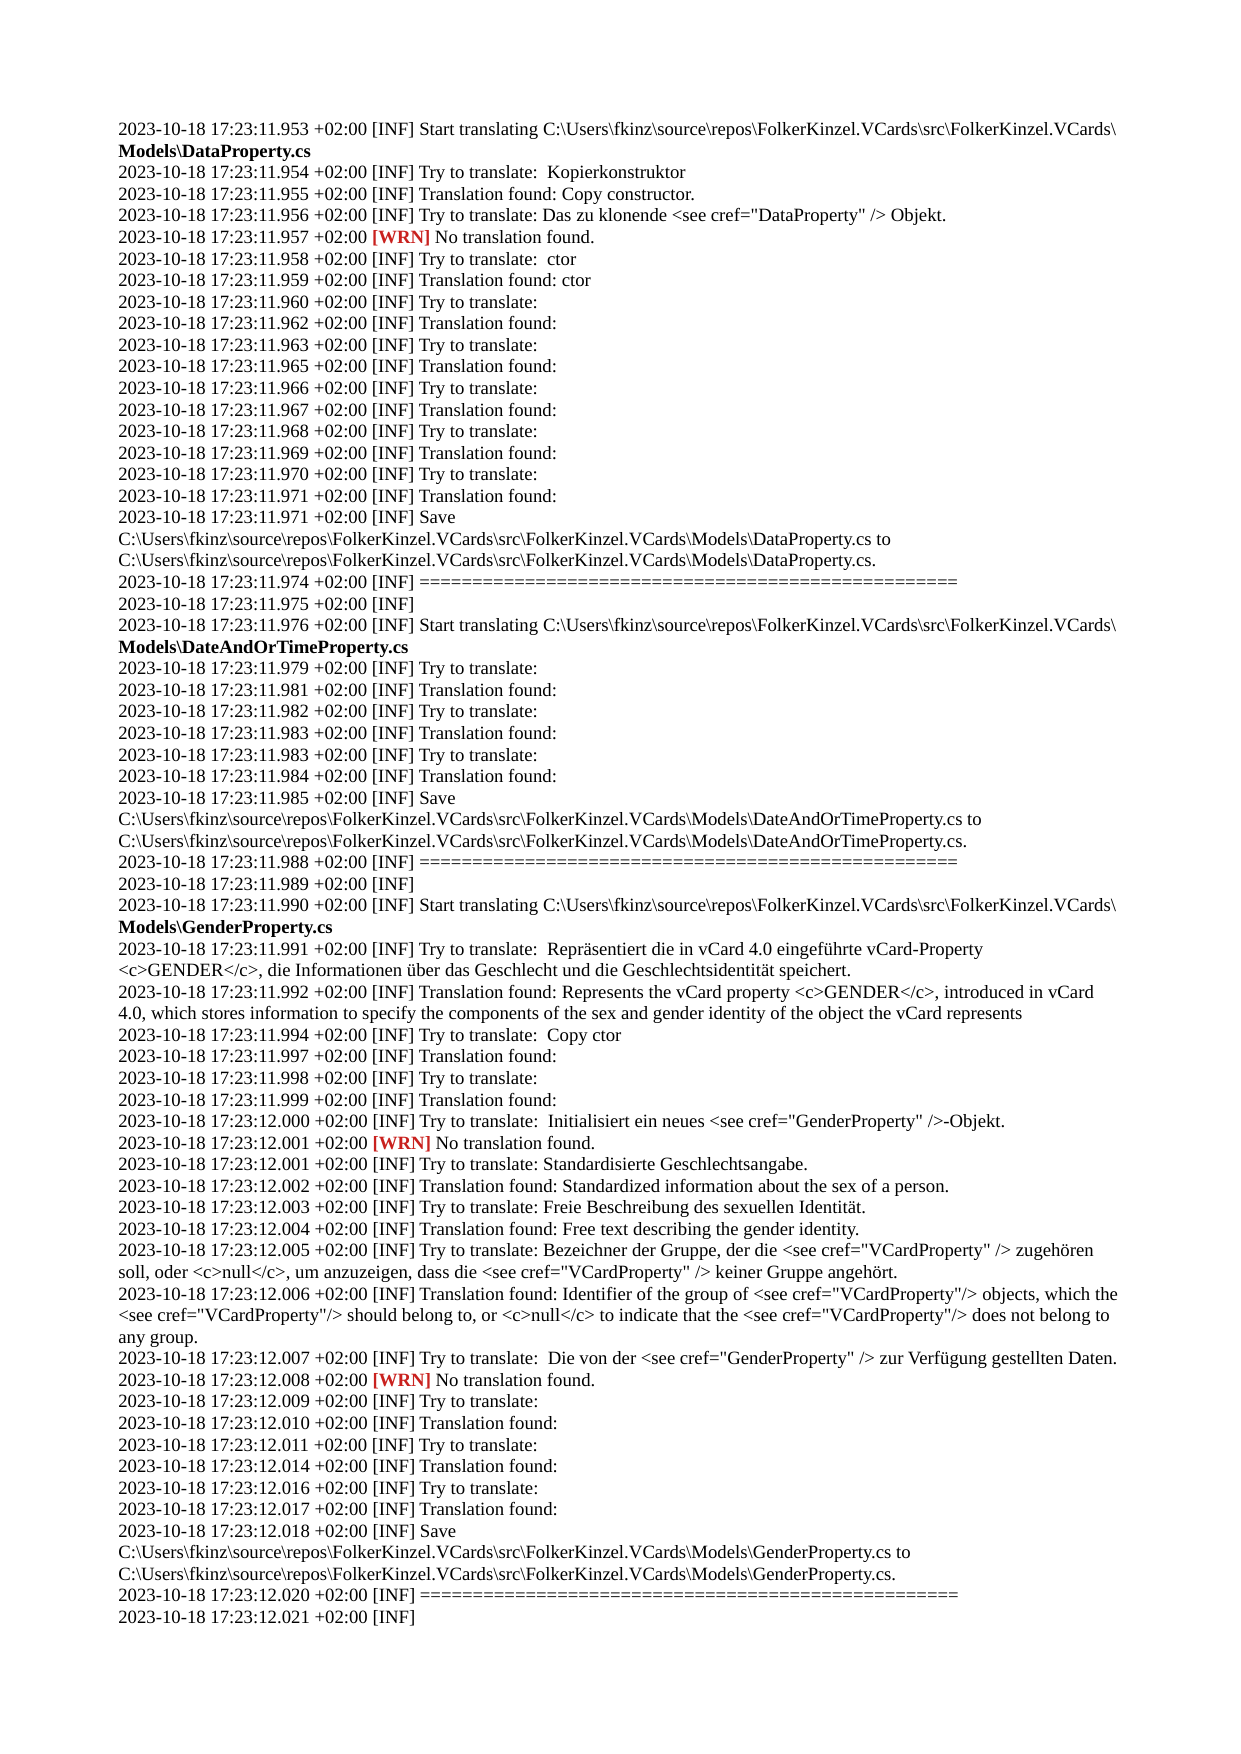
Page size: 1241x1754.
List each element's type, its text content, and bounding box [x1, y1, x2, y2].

text 2023-10-18 17:23:11.989 +02:00 [INF] [118, 873, 1122, 894]
text 2023-10-18 17:23:12.021 +02:00 [INF] [118, 1606, 1122, 1627]
text 2023-10-18 17:23:12.011 +02:00 [INF] Try to translate: [118, 1433, 1122, 1455]
text 2023-10-18 17:23:12.003 +02:00 [INF] Try to translate: Freie Beschreibung des sexuellen Identität. [118, 1196, 1122, 1218]
text 2023-10-18 17:23:11.994 +02:00 [INF] Try to translate: Copy ctor [118, 1024, 1122, 1045]
text 2023-10-18 17:23:11.959 +02:00 [INF] Translation found: ctor [118, 269, 1122, 291]
text 2023-10-18 17:23:11.962 +02:00 [INF] Translation found: [118, 312, 1122, 334]
text 2023-10-18 17:23:11.991 +02:00 [INF] Try to translate: Repräsentiert die in vCard 4.0 eingeführte vCard-Property <c>GENDER</c>, die Informationen über das Geschlecht und die Geschlechtsidentität speichert. [118, 937, 1122, 981]
text 2023-10-18 17:23:12.002 +02:00 [INF] Translation found: Standardized information about the sex of a person. [118, 1175, 1122, 1196]
text 2023-10-18 17:23:12.010 +02:00 [INF] Translation found: [118, 1412, 1122, 1433]
text 2023-10-18 17:23:11.983 +02:00 [INF] Translation found: [118, 722, 1122, 743]
text 2023-10-18 17:23:11.981 +02:00 [INF] Translation found: [118, 679, 1122, 700]
text 2023-10-18 17:23:11.971 +02:00 [INF] Translation found: [118, 485, 1122, 506]
text 2023-10-18 17:23:11.975 +02:00 [INF] [118, 592, 1122, 614]
text 2023-10-18 17:23:11.968 +02:00 [INF] Try to translate: [118, 420, 1122, 442]
text 2023-10-18 17:23:11.984 +02:00 [INF] Translation found: [118, 765, 1122, 787]
text 2023-10-18 17:23:12.000 +02:00 [INF] Try to translate: Initialisiert ein neues <see cref="GenderProperty" />-Objekt. [118, 1110, 1122, 1132]
text 2023-10-18 17:23:12.017 +02:00 [INF] Translation found: [118, 1498, 1122, 1520]
text 2023-10-18 17:23:11.970 +02:00 [INF] Try to translate: [118, 463, 1122, 485]
text 2023-10-18 17:23:12.006 +02:00 [INF] Translation found: Identifier of the group of <see cref="VCardProperty"/> objects, which the <see cref="VCardProperty"/> should belong to, or <c>null</c> to indicate that the <see cref="VCardProperty"/> does not belong to any group. [118, 1282, 1122, 1347]
text 2023-10-18 17:23:11.969 +02:00 [INF] Translation found: [118, 442, 1122, 463]
text 2023-10-18 17:23:11.963 +02:00 [INF] Try to translate: [118, 334, 1122, 355]
text 2023-10-18 17:23:11.992 +02:00 [INF] Translation found: Represents the vCard property <c>GENDER</c>, introduced in vCard 4.0, which stores information to specify the components of the sex and gender identity of the object the vCard represents [118, 981, 1122, 1024]
text 2023-10-18 17:23:12.016 +02:00 [INF] Try to translate: [118, 1477, 1122, 1498]
text 2023-10-18 17:23:11.998 +02:00 [INF] Try to translate: [118, 1067, 1122, 1088]
text 2023-10-18 17:23:11.956 +02:00 [INF] Try to translate: Das zu klonende <see cref="DataProperty" /> Objekt. [118, 204, 1122, 226]
text 2023-10-18 17:23:12.004 +02:00 [INF] Translation found: Free text describing the gender identity. [118, 1218, 1122, 1239]
text 2023-10-18 17:23:11.954 +02:00 [INF] Try to translate: Kopierkonstruktor [118, 161, 1122, 183]
text 2023-10-18 17:23:11.971 +02:00 [INF] Save C:\Users\fkinz\source\repos\FolkerKinzel.VCards\src\FolkerKinzel.VCards\Models\DataProperty.cs to C:\Users\fkinz\source\repos\FolkerKinzel.VCards\src\FolkerKinzel.VCards\Models\DataProperty.cs. [118, 506, 1122, 571]
text 2023-10-18 17:23:11.965 +02:00 [INF] Translation found: [118, 355, 1122, 377]
text 2023-10-18 17:23:11.976 +02:00 [INF] Start translating C:\Users\fkinz\source\repos\FolkerKinzel.VCards\src\FolkerKinzel.VCards\Models\DateAndOrTimeProperty.cs [118, 614, 1122, 657]
text 2023-10-18 17:23:11.988 +02:00 [INF] =================================================== [118, 851, 1122, 873]
text 2023-10-18 17:23:11.999 +02:00 [INF] Translation found: [118, 1088, 1122, 1110]
text 2023-10-18 17:23:11.979 +02:00 [INF] Try to translate: [118, 657, 1122, 679]
text 2023-10-18 17:23:11.966 +02:00 [INF] Try to translate: [118, 377, 1122, 398]
text 2023-10-18 17:23:12.020 +02:00 [INF] =================================================== [118, 1584, 1122, 1606]
text 2023-10-18 17:23:11.974 +02:00 [INF] =================================================== [118, 571, 1122, 592]
text 2023-10-18 17:23:11.982 +02:00 [INF] Try to translate: [118, 700, 1122, 722]
text 2023-10-18 17:23:12.001 +02:00 [WRN] No translation found. [118, 1132, 1122, 1153]
text 2023-10-18 17:23:11.967 +02:00 [INF] Translation found: [118, 398, 1122, 420]
text 2023-10-18 17:23:12.009 +02:00 [INF] Try to translate: [118, 1390, 1122, 1412]
text 2023-10-18 17:23:11.960 +02:00 [INF] Try to translate: [118, 291, 1122, 312]
text 2023-10-18 17:23:11.990 +02:00 [INF] Start translating C:\Users\fkinz\source\repos\FolkerKinzel.VCards\src\FolkerKinzel.VCards\Models\GenderProperty.cs [118, 894, 1122, 937]
text 2023-10-18 17:23:11.958 +02:00 [INF] Try to translate: ctor [118, 247, 1122, 269]
text 2023-10-18 17:23:11.955 +02:00 [INF] Translation found: Copy constructor. [118, 183, 1122, 204]
text 2023-10-18 17:23:12.001 +02:00 [INF] Try to translate: Standardisierte Geschlechtsangabe. [118, 1153, 1122, 1175]
text 2023-10-18 17:23:11.997 +02:00 [INF] Translation found: [118, 1045, 1122, 1067]
text 2023-10-18 17:23:12.007 +02:00 [INF] Try to translate: Die von der <see cref="GenderProperty" /> zur Verfügung gestellten Daten. [118, 1347, 1122, 1369]
text 2023-10-18 17:23:12.005 +02:00 [INF] Try to translate: Bezeichner der Gruppe, der die <see cref="VCardProperty" /> zugehören soll, oder <c>null</c>, um anzuzeigen, dass die <see cref="VCardProperty" /> keiner Gruppe angehört. [118, 1239, 1122, 1282]
text 2023-10-18 17:23:12.018 +02:00 [INF] Save C:\Users\fkinz\source\repos\FolkerKinzel.VCards\src\FolkerKinzel.VCards\Models\GenderProperty.cs to C:\Users\fkinz\source\repos\FolkerKinzel.VCards\src\FolkerKinzel.VCards\Models\GenderProperty.cs. [118, 1520, 1122, 1584]
text 2023-10-18 17:23:11.985 +02:00 [INF] Save C:\Users\fkinz\source\repos\FolkerKinzel.VCards\src\FolkerKinzel.VCards\Models\DateAndOrTimeProperty.cs to C:\Users\fkinz\source\repos\FolkerKinzel.VCards\src\FolkerKinzel.VCards\Models\DateAndOrTimeProperty.cs. [118, 787, 1122, 851]
text 2023-10-18 17:23:11.953 +02:00 [INF] Start translating C:\Users\fkinz\source\repos\FolkerKinzel.VCards\src\FolkerKinzel.VCards\Models\DataProperty.cs [118, 118, 1122, 161]
text 2023-10-18 17:23:11.983 +02:00 [INF] Try to translate: [118, 743, 1122, 765]
text 2023-10-18 17:23:11.957 +02:00 [WRN] No translation found. [118, 226, 1122, 247]
text 2023-10-18 17:23:12.008 +02:00 [WRN] No translation found. [118, 1369, 1122, 1390]
text 2023-10-18 17:23:12.014 +02:00 [INF] Translation found: [118, 1455, 1122, 1477]
